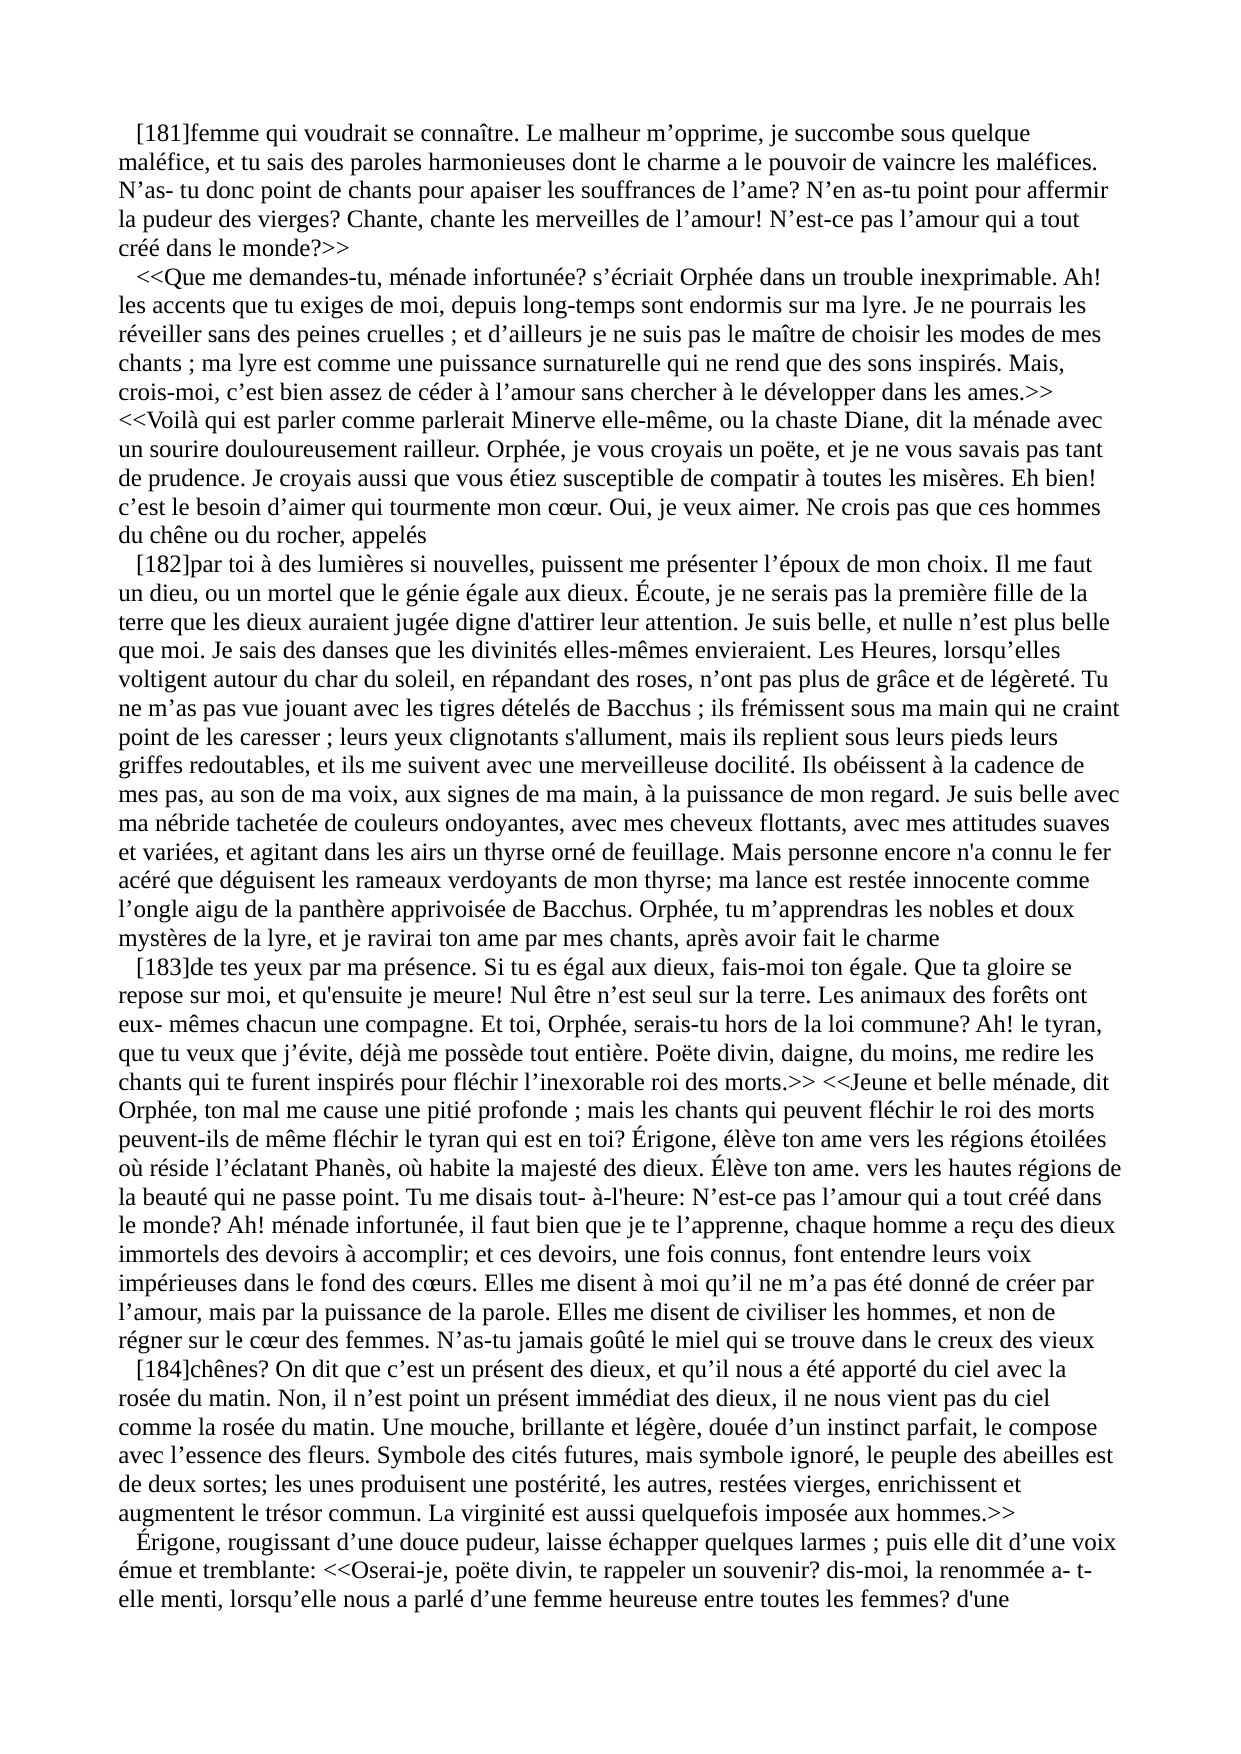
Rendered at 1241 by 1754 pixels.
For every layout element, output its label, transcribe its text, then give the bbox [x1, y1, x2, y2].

text [183]de tes yeux par ma présence. Si tu es égal aux dieux, fais-moi ton égale. Que ta gloire se repose sur moi, et qu'ensuite je meure! Nul être n’est seul sur la terre. Les animaux des forêts ont eux- mêmes chacun une compagne. Et toi, Orphée, serais-tu hors de la loi commune? Ah! le tyran, que tu veux que j’évite, déjà me possède tout entière. Poëte divin, daigne, du moins, me redire les chants qui te furent inspirés pour fléchir l’inexorable roi des morts.>> <<Jeune et belle ménade, dit Orphée, ton mal me cause une pitié profonde ; mais les chants qui peuvent fléchir le roi des morts peuvent-ils de même fléchir le tyran qui est en toi? Érigone, élève ton ame vers les régions étoilées où réside l’éclatant Phanès, où habite la majesté des dieux. Élève ton ame. vers les hautes régions de la beauté qui ne passe point. Tu me disais tout- à-l'heure: N’est-ce pas l’amour qui a tout créé dans le monde? Ah! ménade infortunée, il faut bien que je te l’apprenne, chaque homme a reçu des dieux immortels des devoirs à accomplir; et ces devoirs, une fois connus, font entendre leurs voix impérieuses dans le fond des cœurs. Elles me disent à moi qu’il ne m’a pas été donné de créer par l’amour, mais par la puissance de la parole. Elles me disent de civiliser les hommes, et non de régner sur le cœur des femmes. N’as-tu jamais goûté le miel qui se trouve dans le creux des vieux [118, 952, 1122, 1354]
text [182]par toi à des lumières si nouvelles, puissent me présenter l’époux de mon choix. Il me faut un dieu, ou un mortel que le génie égale aux dieux. Écoute, je ne serais pas la première fille de la terre que les dieux auraient jugée digne d'attirer leur attention. Je suis belle, et nulle n’est plus belle que moi. Je sais des danses que les divinités elles-mêmes envieraient. Les Heures, lorsqu’elles voltigent autour du char du soleil, en répandant des roses, n’ont pas plus de grâce et de légèreté. Tu ne m’as pas vue jouant avec les tigres dételés de Bacchus ; ils frémissent sous ma main qui ne craint point de les caresser ; leurs yeux clignotants s'allument, mais ils replient sous leurs pieds leurs griffes redoutables, et ils me suivent avec une merveilleuse docilité. Ils obéissent à la cadence de mes pas, au son de ma voix, aux signes de ma main, à la puissance de mon regard. Je suis belle avec ma nébride tachetée de couleurs ondoyantes, avec mes cheveux flottants, avec mes attitudes suaves et variées, et agitant dans les airs un thyrse orné de feuillage. Mais personne encore n'a connu le fer acéré que déguisent les rameaux verdoyants de mon thyrse; ma lance est restée innocente comme l’ongle aigu de la panthère apprivoisée de Bacchus. Orphée, tu m’apprendras les nobles et doux mystères de la lyre, et je ravirai ton ame par mes chants, après avoir fait le charme [118, 549, 1122, 952]
text <<Que me demandes-tu, ménade infortunée? s’écriait Orphée dans un trouble inexprimable. Ah! les accents que tu exiges de moi, depuis long-temps sont endormis sur ma lyre. Je ne pourrais les réveiller sans des peines cruelles ; et d’ailleurs je ne suis pas le maître de choisir les modes de mes chants ; ma lyre est comme une puissance surnaturelle qui ne rend que des sons inspirés. Mais, crois-moi, c’est bien assez de céder à l’amour sans chercher à le développer dans les ames.>> <<Voilà qui est parler comme parlerait Minerve elle-même, ou la chaste Diane, dit la ménade avec un sourire douloureusement railleur. Orphée, je vous croyais un poëte, et je ne vous savais pas tant de prudence. Je croyais aussi que vous étiez susceptible de compatir à toutes les misères. Eh bien! c’est le besoin d’aimer qui tourmente mon cœur. Oui, je veux aimer. Ne crois pas que ces hommes du chêne ou du rocher, appelés [118, 262, 1122, 549]
text [181]femme qui voudrait se connaître. Le malheur m’opprime, je succombe sous quelque maléfice, et tu sais des paroles harmonieuses dont le charme a le pouvoir de vaincre les maléfices. N’as- tu donc point de chants pour apaiser les souffrances de l’ame? N’en as-tu point pour affermir la pudeur des vierges? Chante, chante les merveilles de l’amour! N’est-ce pas l’amour qui a tout créé dans le monde?>> [118, 118, 1122, 262]
text [184]chênes? On dit que c’est un présent des dieux, et qu’il nous a été apporté du ciel avec la rosée du matin. Non, il n’est point un présent immédiat des dieux, il ne nous vient pas du ciel comme la rosée du matin. Une mouche, brillante et légère, douée d’un instinct parfait, le compose avec l’essence des fleurs. Symbole des cités futures, mais symbole ignoré, le peuple des abeilles est de deux sortes; les unes produisent une postérité, les autres, restées vierges, enrichissent et augmentent le trésor commun. La virginité est aussi quelquefois imposée aux hommes.>> [118, 1354, 1122, 1527]
text Érigone, rougissant d’une douce pudeur, laisse échapper quelques larmes ; puis elle dit d’une voix émue et tremblante: <<Oserai-je, poëte divin, te rappeler un souvenir? dis-moi, la renommée a- t-elle menti, lorsqu’elle nous a parlé d’une femme heureuse entre toutes les femmes? d'une [118, 1527, 1122, 1613]
